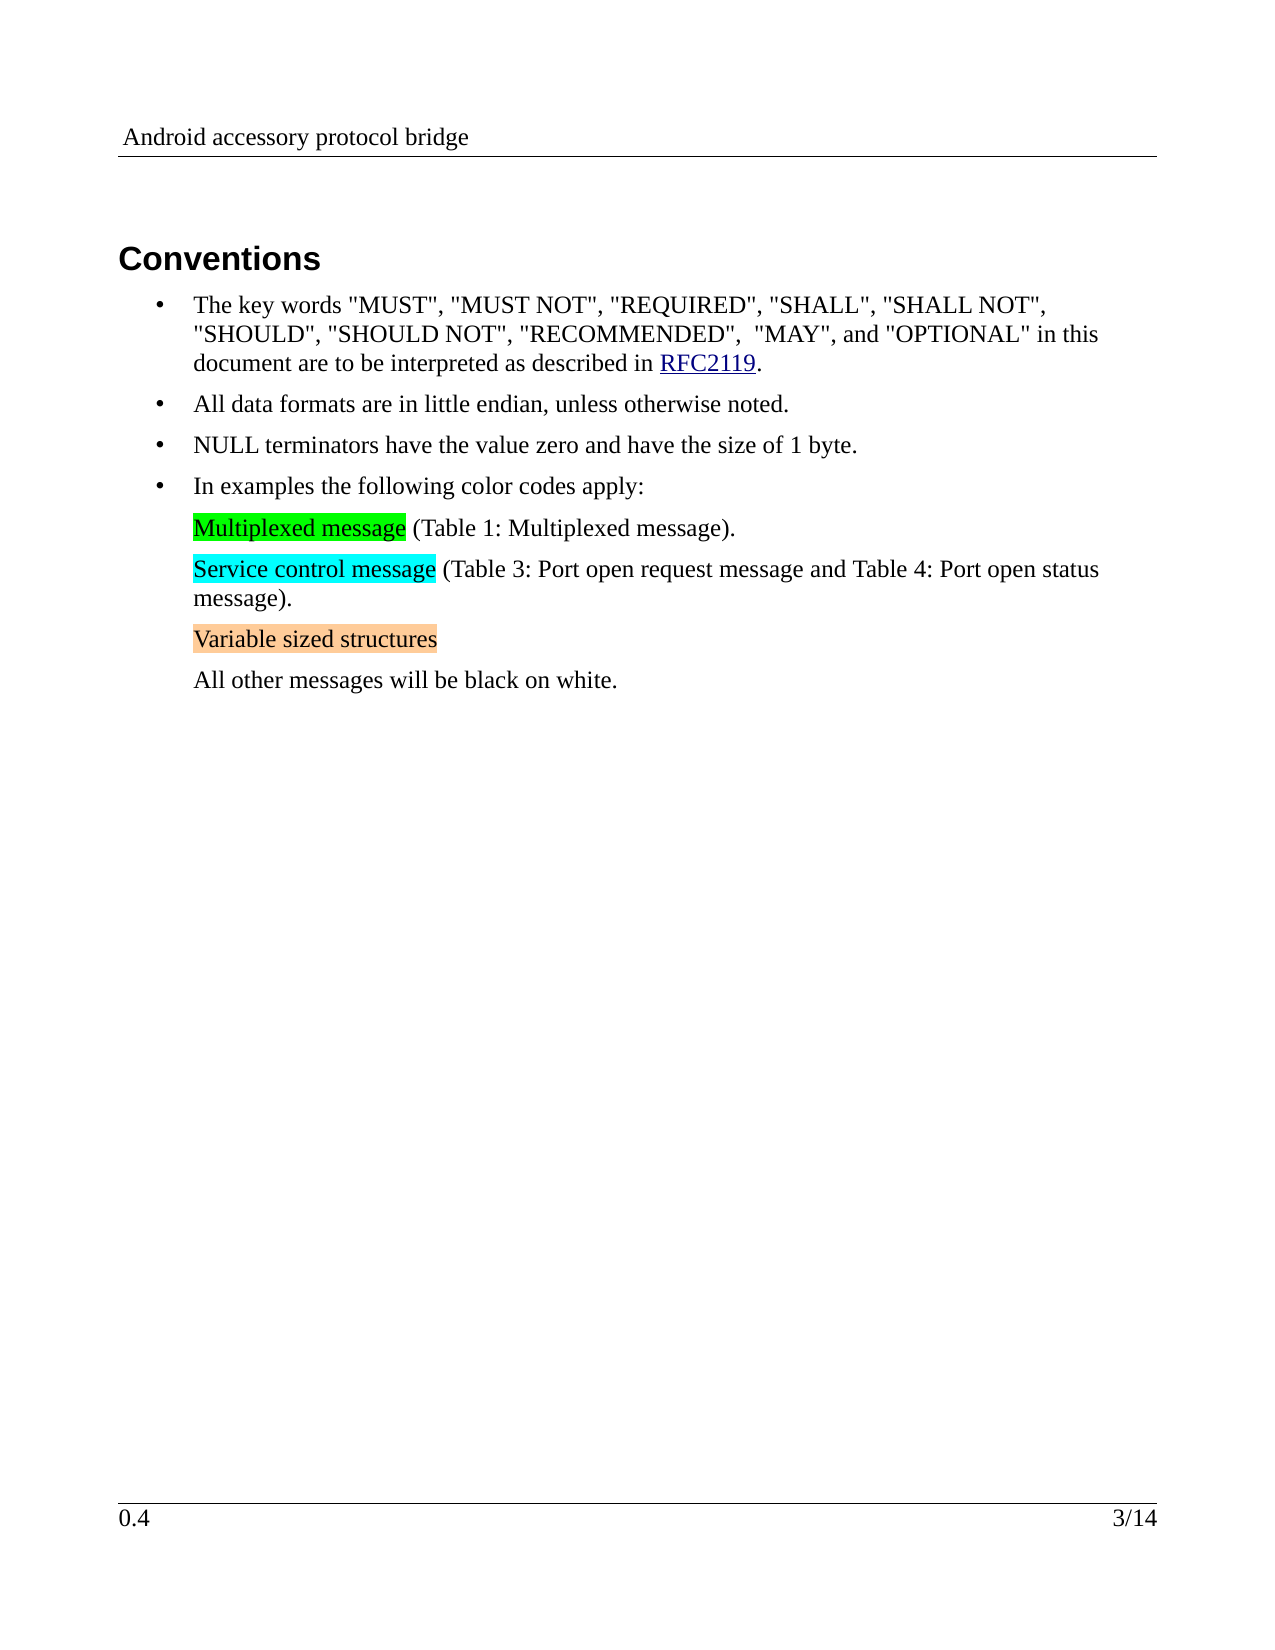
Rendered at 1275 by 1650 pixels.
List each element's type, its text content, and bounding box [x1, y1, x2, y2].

subtitle Conventions [118, 239, 1157, 278]
list NULL terminators have the value zero and have the size of 1 byte. [156, 430, 1157, 459]
list Service control message (Table 3: Port open request message and Table 4: Port open status message). [156, 554, 1157, 611]
list All other messages will be black on white. [156, 665, 1157, 694]
list In examples the following color codes apply: [156, 471, 1157, 500]
list Multiplexed message (Table 1: Multiplexed message). [156, 513, 1157, 541]
list All data formats are in little endian, unless otherwise noted. [156, 389, 1157, 418]
list The key words "MUST", "MUST NOT", "REQUIRED", "SHALL", "SHALL NOT", "SHOULD", "SHOULD NOT", "RECOMMENDED", "MAY", and "OPTIONAL" in this document are to be interpreted as described in RFC2119. [156, 290, 1157, 376]
list Variable sized structures [156, 624, 1157, 653]
